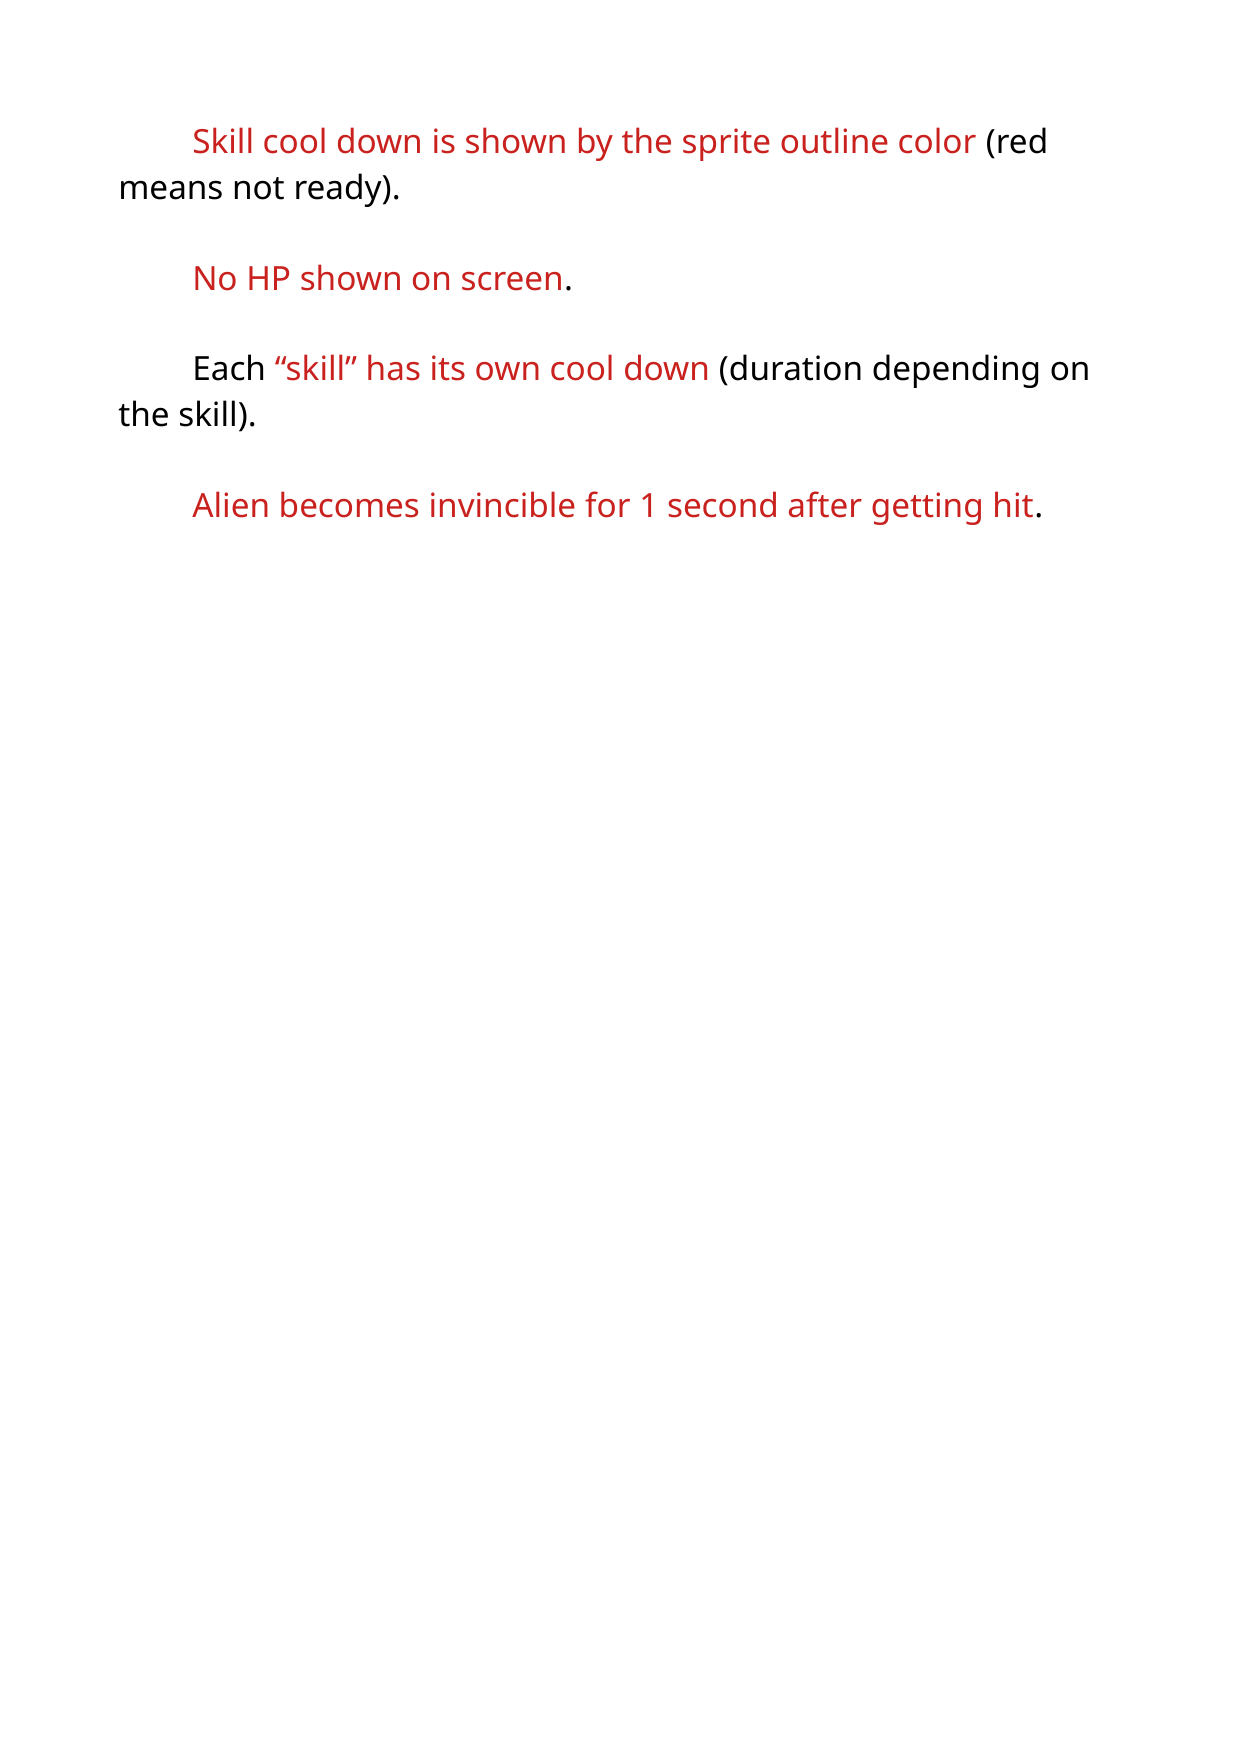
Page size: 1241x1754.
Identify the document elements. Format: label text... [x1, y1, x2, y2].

text No HP shown on screen. [118, 254, 1122, 300]
text Alien becomes invincible for 1 second after getting hit. [118, 481, 1122, 527]
text Each “skill” has its own cool down (duration depending on the skill). [118, 345, 1122, 436]
text Skill cool down is shown by the sprite outline color (red means not ready). [118, 118, 1122, 209]
